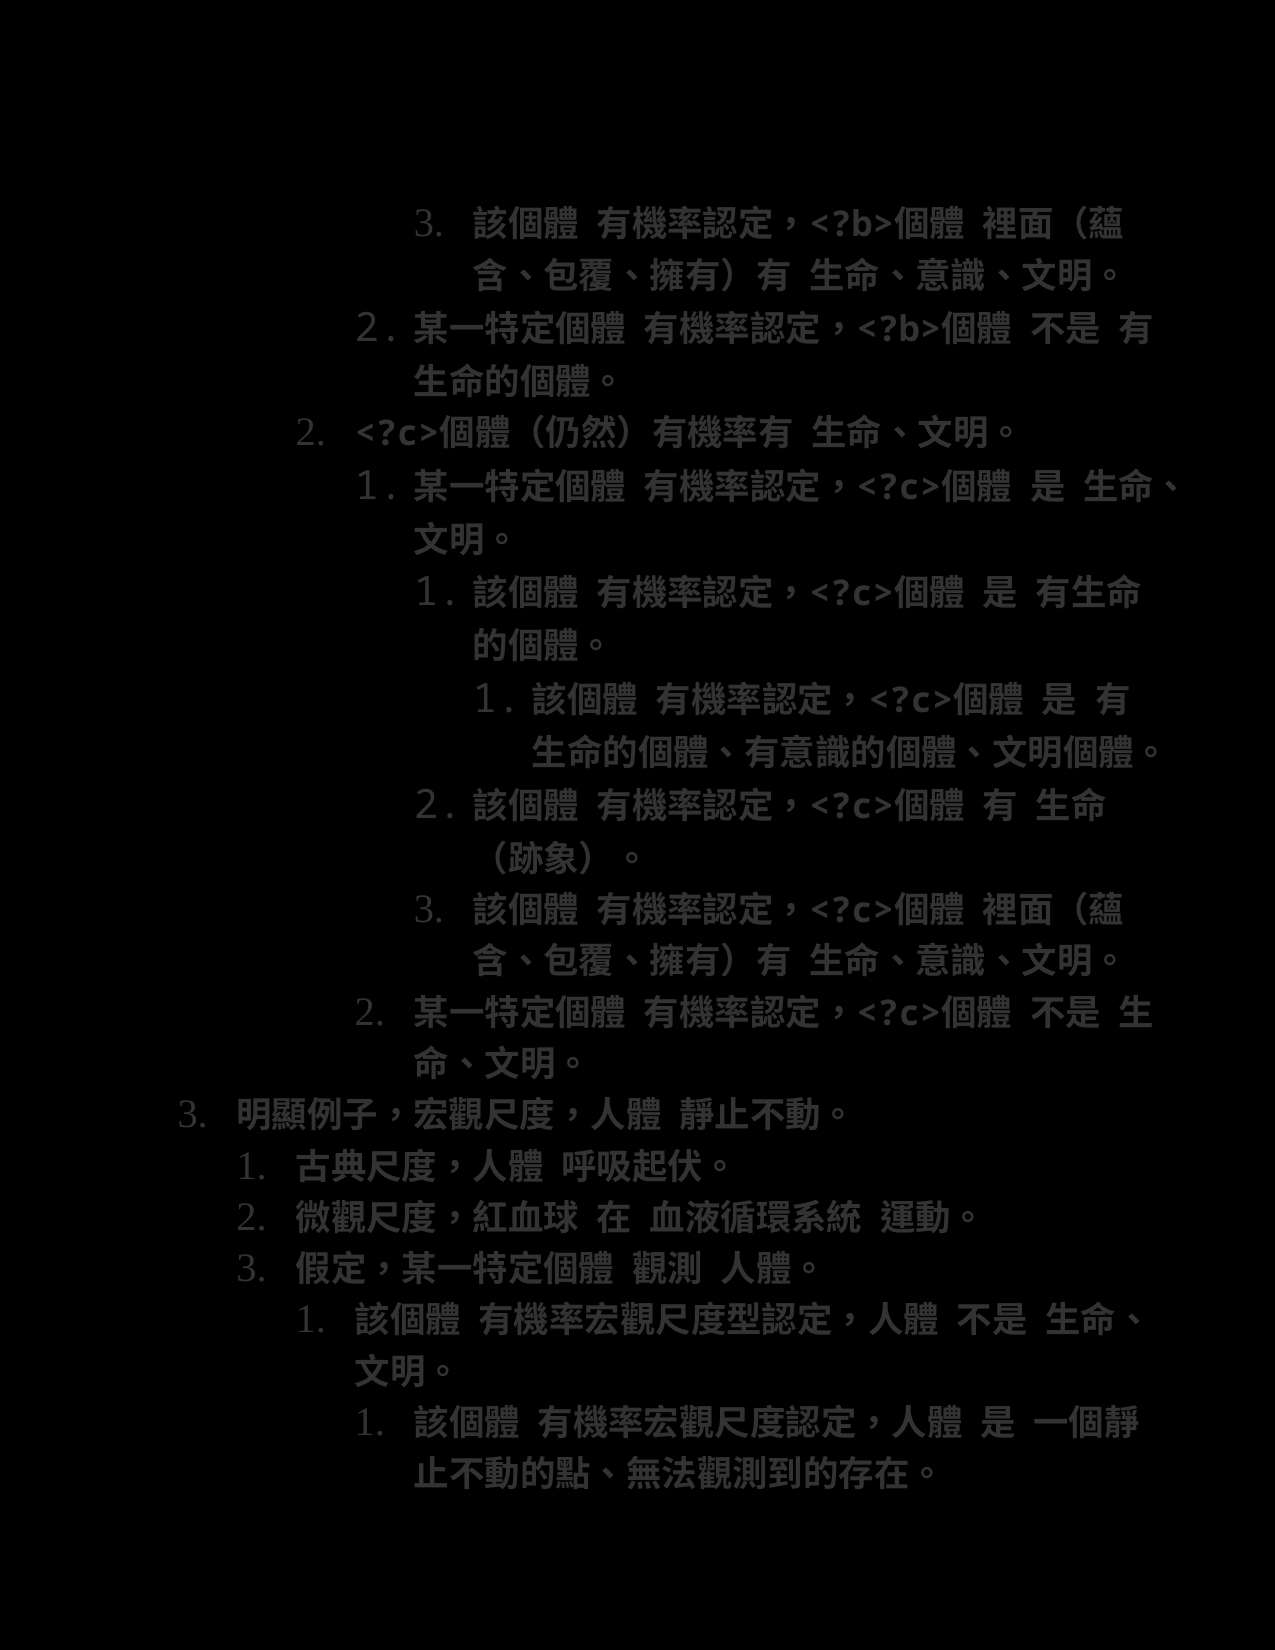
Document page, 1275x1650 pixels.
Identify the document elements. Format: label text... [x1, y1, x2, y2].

list 某一特定個體 有機率認定，<?c>個體 不是 生命、文明。 [354, 984, 1157, 1087]
list 該個體 有機率認定，<?c>個體 裡面（蘊含、包覆、擁有）有 生命、意識、文明。 [413, 882, 1157, 984]
list 微觀尺度，紅血球 在 血液循環系統 運動。 [236, 1189, 1157, 1241]
list 該個體 有機率認定，<?c>個體 有 生命（跡象）。 [413, 775, 1157, 882]
list 該個體 有機率認定，<?b>個體 裡面（蘊含、包覆、擁有）有 生命、意識、文明。 [413, 196, 1157, 298]
list 假定，某一特定個體 觀測 人體。 [236, 1241, 1157, 1292]
list 該個體 有機率宏觀尺度認定，人體 是 一個靜止不動的點、無法觀測到的存在。 [354, 1394, 1157, 1497]
list 明顯例子，宏觀尺度，人體 靜止不動。 [177, 1087, 1157, 1138]
list 古典尺度，人體 呼吸起伏。 [236, 1138, 1157, 1189]
list 該個體 有機率認定，<?c>個體 是 有生命的個體、有意識的個體、文明個體。 [472, 669, 1157, 775]
list 該個體 有機率認定，<?c>個體 是 有生命的個體。 [413, 562, 1157, 669]
list 某一特定個體 有機率認定，<?c>個體 是 生命、文明。 [354, 456, 1157, 562]
list 某一特定個體 有機率認定，<?b>個體 不是 有生命的個體。 [354, 298, 1157, 405]
list 該個體 有機率宏觀尺度型認定，人體 不是 生命、文明。 [295, 1292, 1157, 1394]
list <?c>個體（仍然）有機率有 生命、文明。 [295, 405, 1157, 456]
